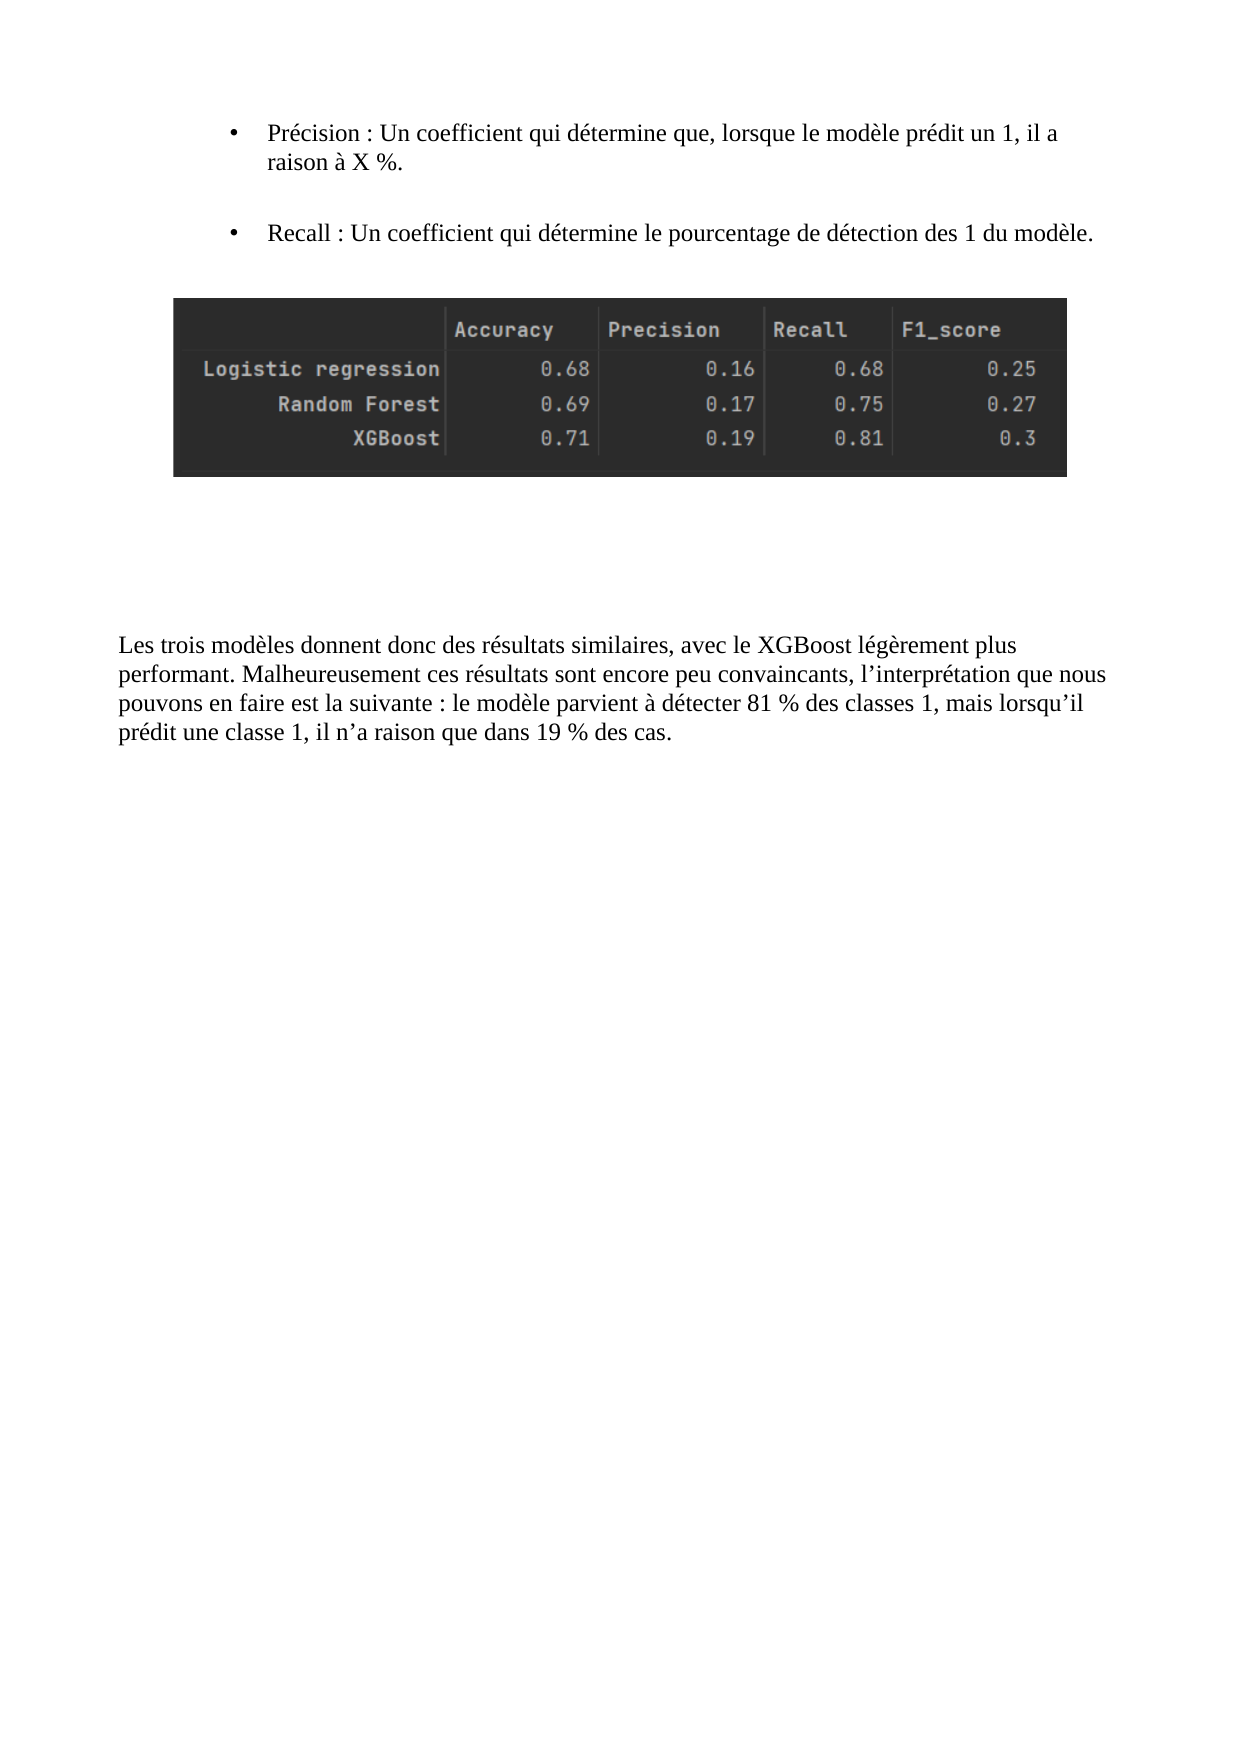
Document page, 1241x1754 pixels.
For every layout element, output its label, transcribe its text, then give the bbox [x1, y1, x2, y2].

list Recall : Un coefficient qui détermine le pourcentage de détection des 1 du modèle. [229, 218, 1122, 247]
list Précision : Un coefficient qui détermine que, lorsque le modèle prédit un 1, il a raison à X %. [229, 118, 1122, 176]
picture [173, 298, 1067, 477]
text Les trois modèles donnent donc des résultats similaires, avec le XGBoost légèrement plus performant. Malheureusement ces résultats sont encore peu convaincants, l’interprétation que nous pouvons en faire est la suivante : le modèle parvient à détecter 81 % des classes 1, mais lorsqu’il prédit une classe 1, il n’a raison que dans 19 % des cas. [118, 630, 1122, 745]
